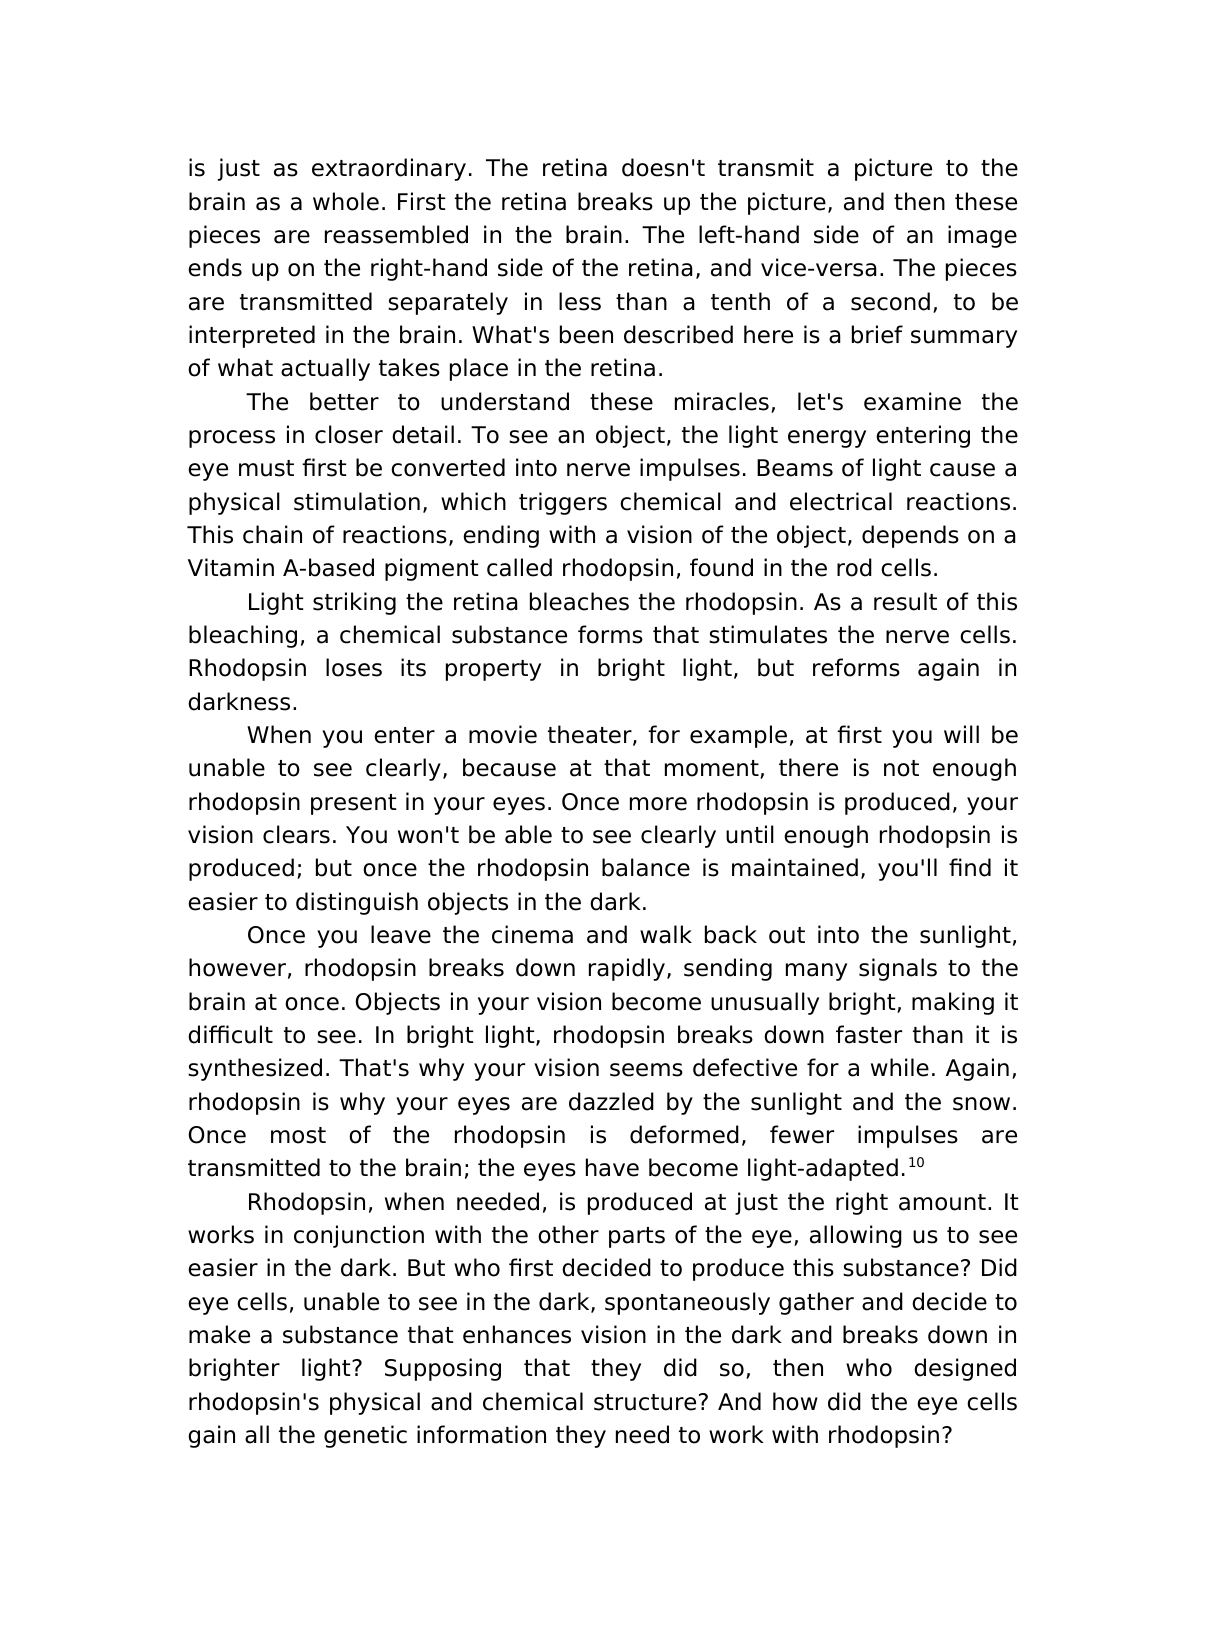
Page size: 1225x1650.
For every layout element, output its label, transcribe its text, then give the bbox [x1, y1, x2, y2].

text When you enter a movie theater, for example, at first you will be unable to see clearly, because at that moment, there is not enough rhodopsin present in your eyes. Once more rhodopsin is produced, your vision clears. You won't be able to see clearly until enough rhodopsin is produced; but once the rhodopsin balance is maintained, you'll find it easier to distinguish objects in the dark. [187, 717, 1020, 917]
text Light striking the retina bleaches the rhodopsin. As a result of this bleaching, a chemical substance forms that stimulates the nerve cells. Rhodopsin loses its property in bright light, but reforms again in darkness. [187, 583, 1020, 717]
text Rhodopsin, when needed, is produced at just the right amount. It works in conjunction with the other parts of the eye, allowing us to see easier in the dark. But who first decided to produce this substance? Did eye cells, unable to see in the dark, spontaneously gather and decide to make a substance that enhances vision in the dark and breaks down in brighter light? Supposing that they did so, then who designed rhodopsin's physical and chemical structure? And how did the eye cells gain all the genetic information they need to work with rhodopsin? [187, 1183, 1020, 1450]
text Once you leave the cinema and walk back out into the sunlight, however, rhodopsin breaks down rapidly, sending many signals to the brain at once. Objects in your vision become unusually bright, making it difficult to see. In bright light, rhodopsin breaks down faster than it is synthesized. That's why your vision seems defective for a while. Again, rhodopsin is why your eyes are dazzled by the sunlight and the snow. Once most of the rhodopsin is deformed, fewer impulses are transmitted to the brain; the eyes have become light-adapted.10 [187, 917, 1020, 1183]
text is just as extraordinary. The retina doesn't transmit a picture to the brain as a whole. First the retina breaks up the picture, and then these pieces are reassembled in the brain. The left-hand side of an image ends up on the right-hand side of the retina, and vice-versa. The pieces are transmitted separately in less than a tenth of a second, to be interpreted in the brain. What's been described here is a brief summary of what actually takes place in the retina. [187, 150, 1020, 383]
text The better to understand these miracles, let's examine the process in closer detail. To see an object, the light energy entering the eye must first be converted into nerve impulses. Beams of light cause a physical stimulation, which triggers chemical and electrical reactions. This chain of reactions, ending with a vision of the object, depends on a Vitamin A-based pigment called rhodopsin, found in the rod cells. [187, 383, 1020, 583]
